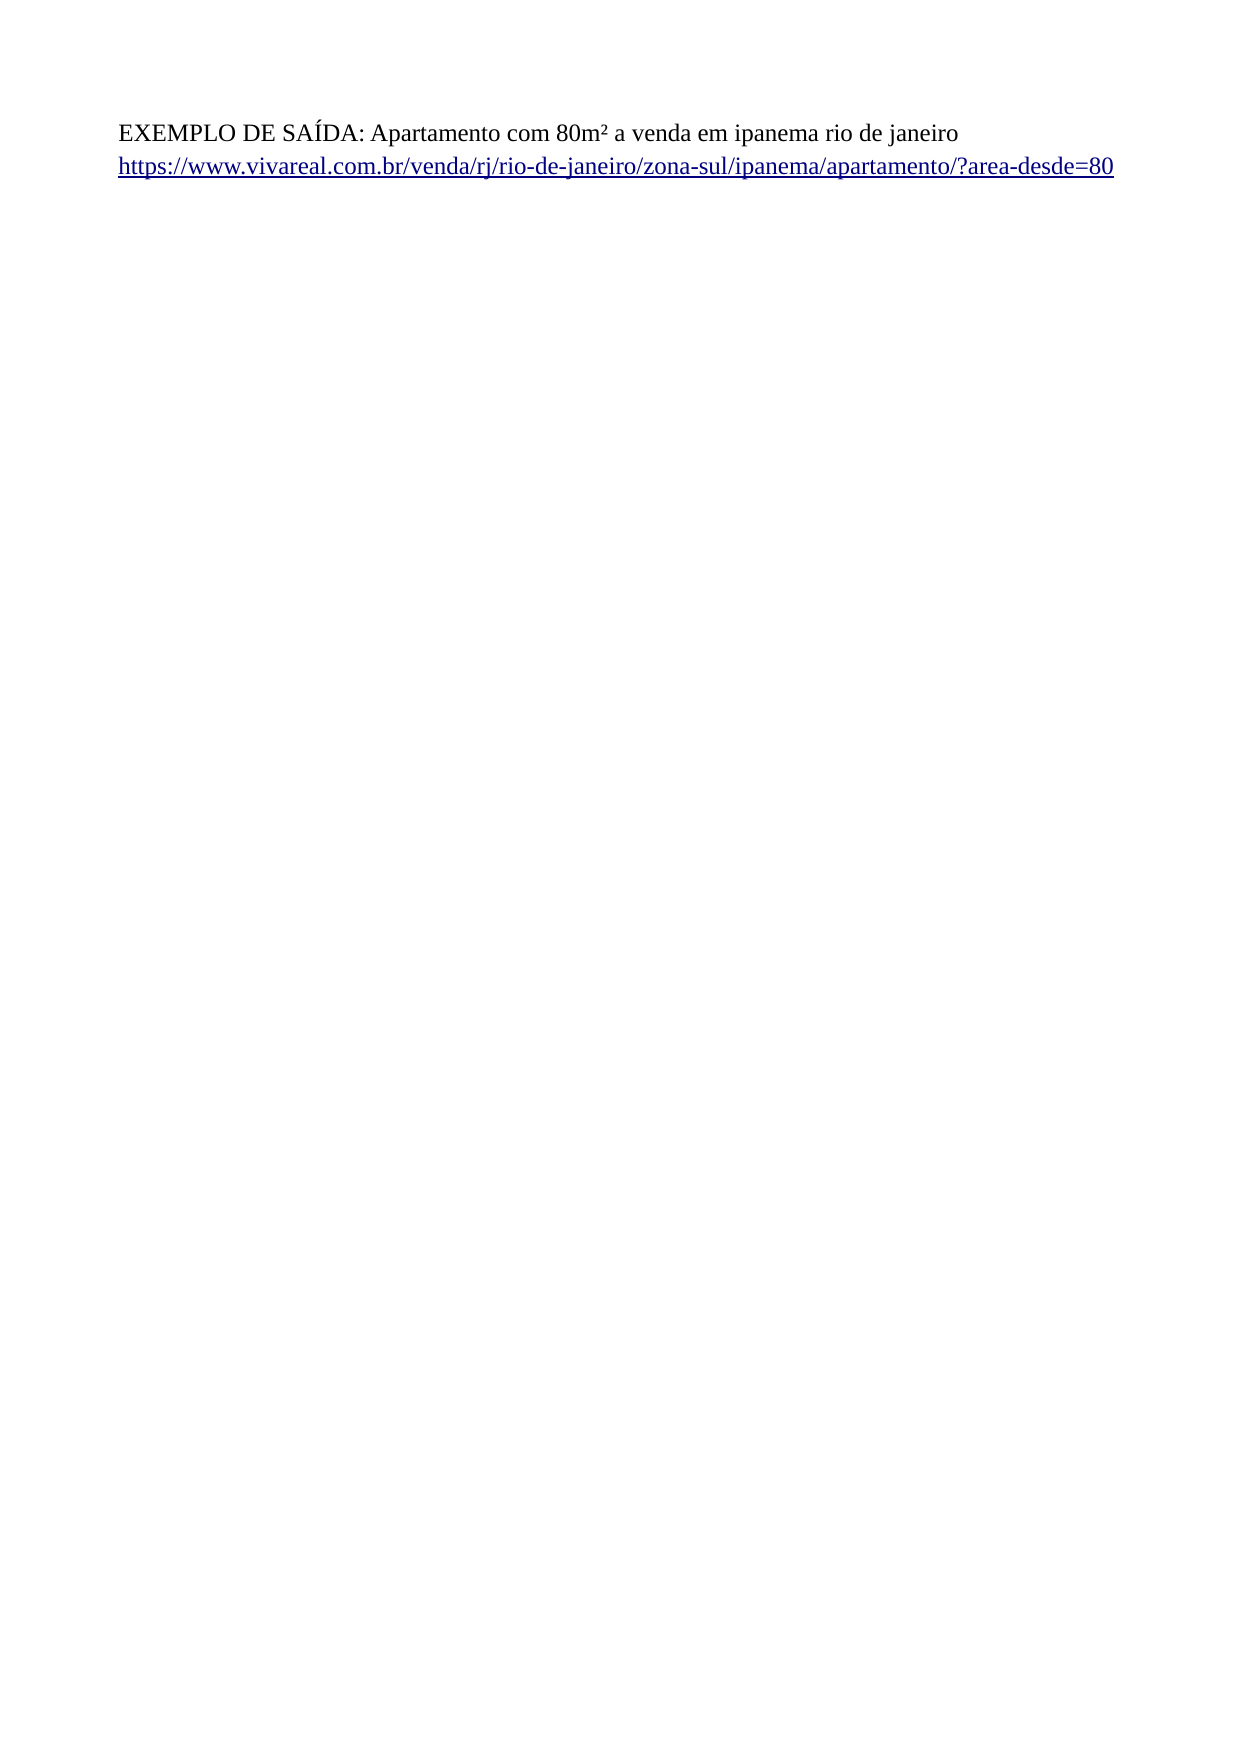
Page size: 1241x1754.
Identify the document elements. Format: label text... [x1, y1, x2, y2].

text EXEMPLO DE SAÍDA: Apartamento com 80m² a venda em ipanema rio de janeiro https://www.vivareal.com.br/venda/rj/rio-de-janeiro/zona-sul/ipanema/apartamento/?area-desde=80 [118, 118, 1122, 180]
